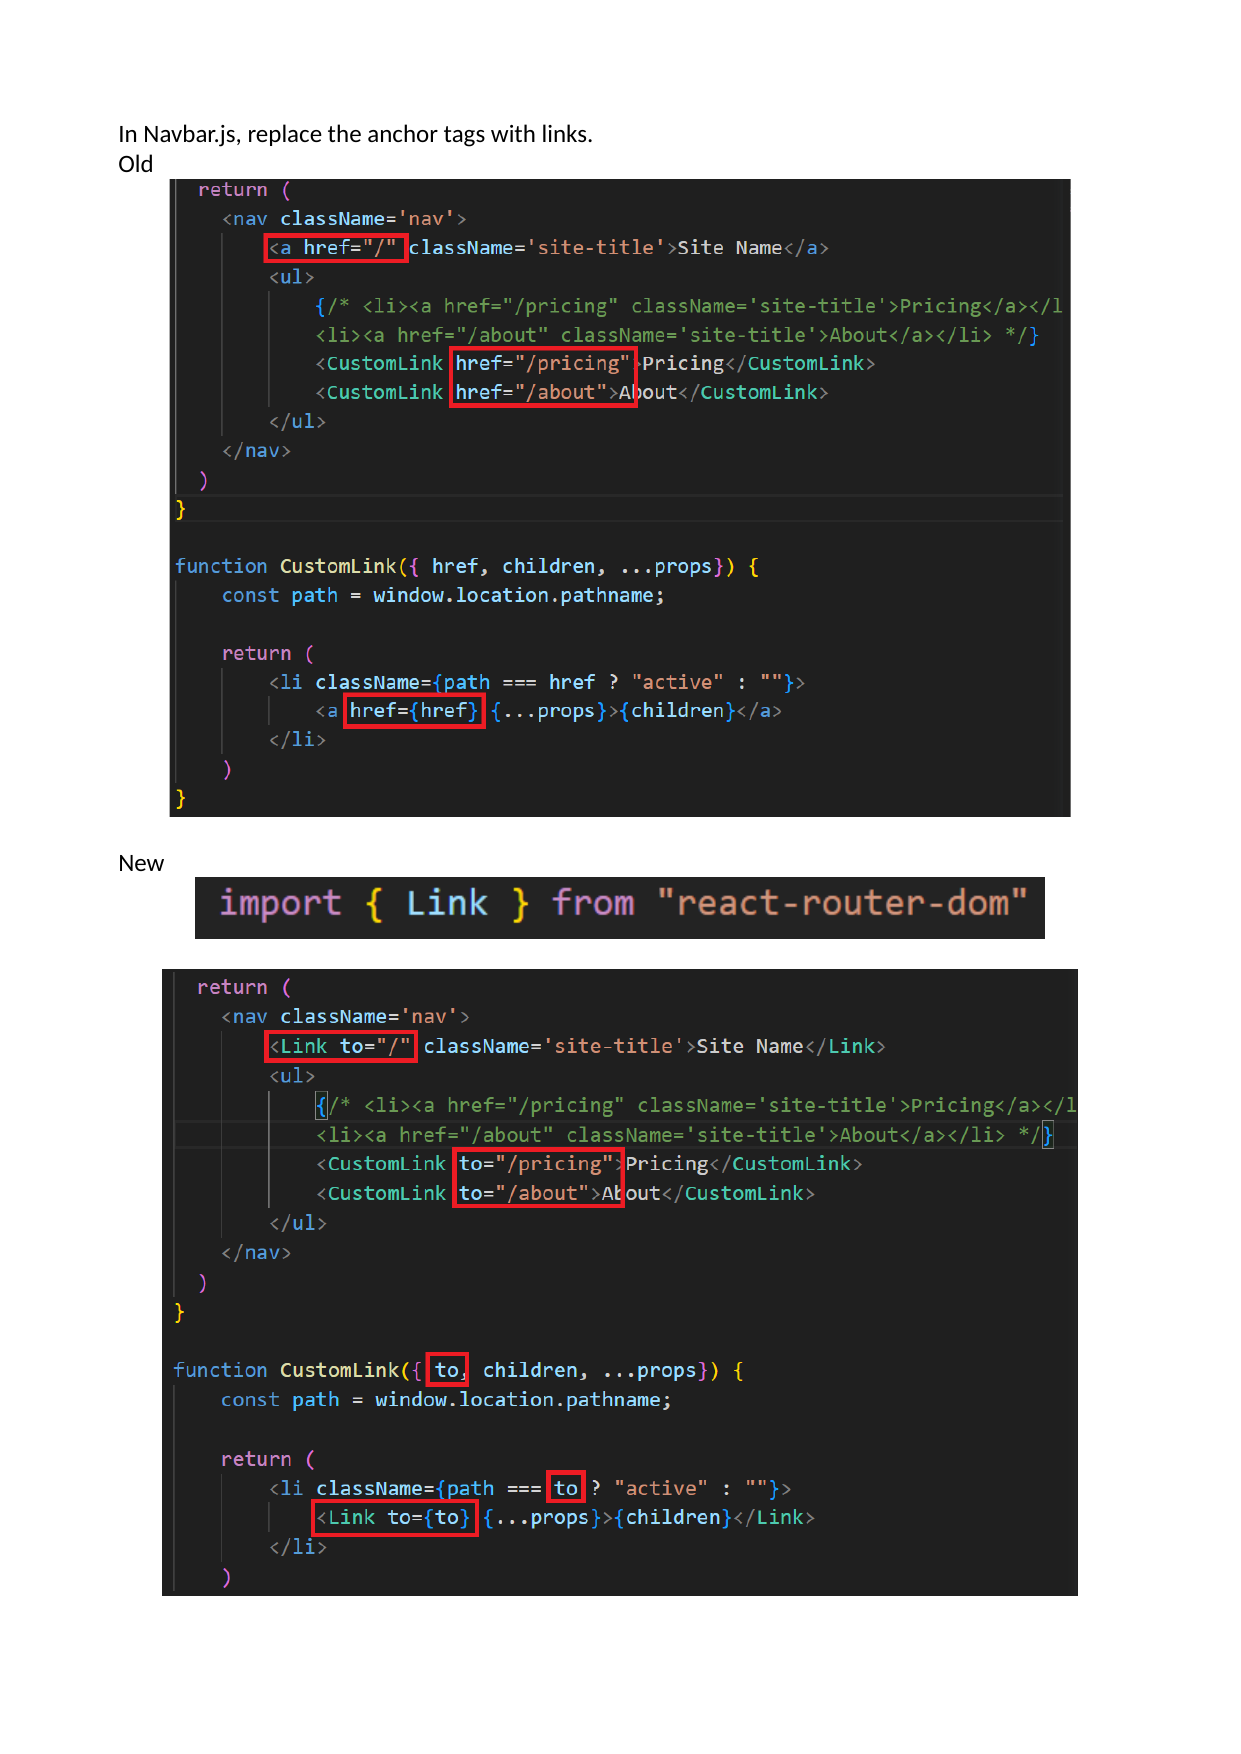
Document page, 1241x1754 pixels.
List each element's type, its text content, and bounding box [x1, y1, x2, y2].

text In Navbar.js, replace the anchor tags with links. [118, 118, 1122, 149]
text Old [118, 149, 1122, 179]
picture [195, 877, 1045, 939]
text New [118, 847, 1122, 878]
